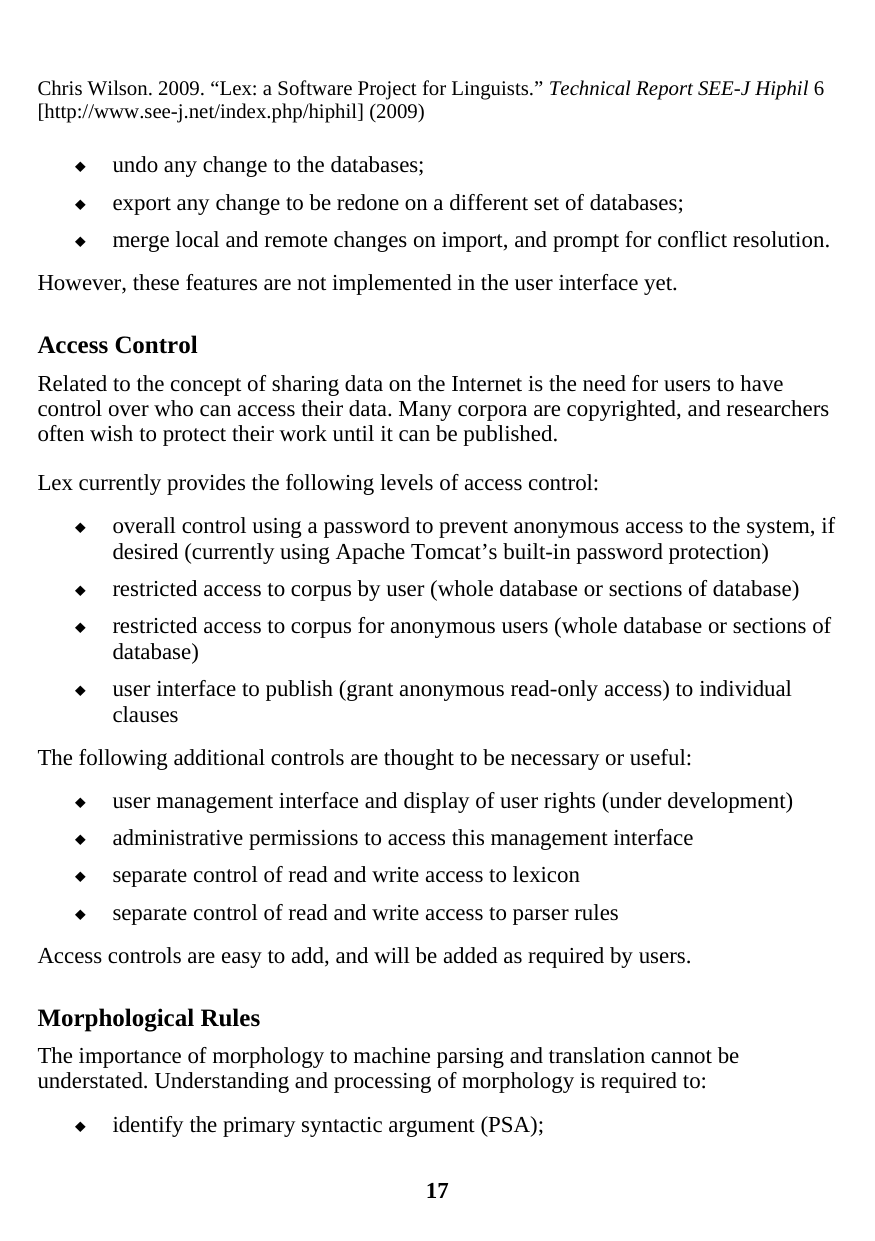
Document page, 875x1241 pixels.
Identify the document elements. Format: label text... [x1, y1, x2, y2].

list merge local and remote changes on import, and prompt for conflict resolution. [75, 227, 837, 252]
text The following additional controls are thought to be necessary or useful: [37, 745, 837, 770]
text Access controls are easy to add, and will be added as required by users. [37, 943, 837, 968]
list restricted access to corpus for anonymous users (whole database or sections of database) [75, 613, 837, 664]
subtitle Morphological Rules [37, 1004, 837, 1031]
list undo any change to the databases; [75, 152, 837, 178]
list user interface to publish (grant anonymous read-only access) to individual clauses [75, 676, 837, 727]
text The importance of morphology to machine parsing and translation cannot be understated. Understanding and processing of morphology is required to: [37, 1043, 837, 1094]
subtitle Access Control [37, 331, 837, 359]
list identify the primary syntactic argument (PSA); [75, 1112, 837, 1137]
text Lex currently provides the following levels of access control: [37, 470, 837, 496]
list export any change to be redone on a different set of databases; [75, 190, 837, 215]
list separate control of read and write access to parser rules [75, 900, 837, 925]
list administrative permissions to access this management interface [75, 825, 837, 851]
list overall control using a password to prevent anonymous access to the system, if desired (currently using Apache Tomcat’s built-in password protection) [75, 513, 837, 564]
list user management interface and display of user rights (under development) [75, 788, 837, 813]
text However, these features are not implemented in the user interface yet. [37, 270, 837, 296]
list restricted access to corpus by user (whole database or sections of database) [75, 576, 837, 602]
text Related to the concept of sharing data on the Internet is the need for users to have control over who can access their data. Many corpora are copyrighted, and researchers often wish to protect their work until it can be published. [37, 371, 837, 447]
list separate control of read and write access to lexicon [75, 862, 837, 888]
